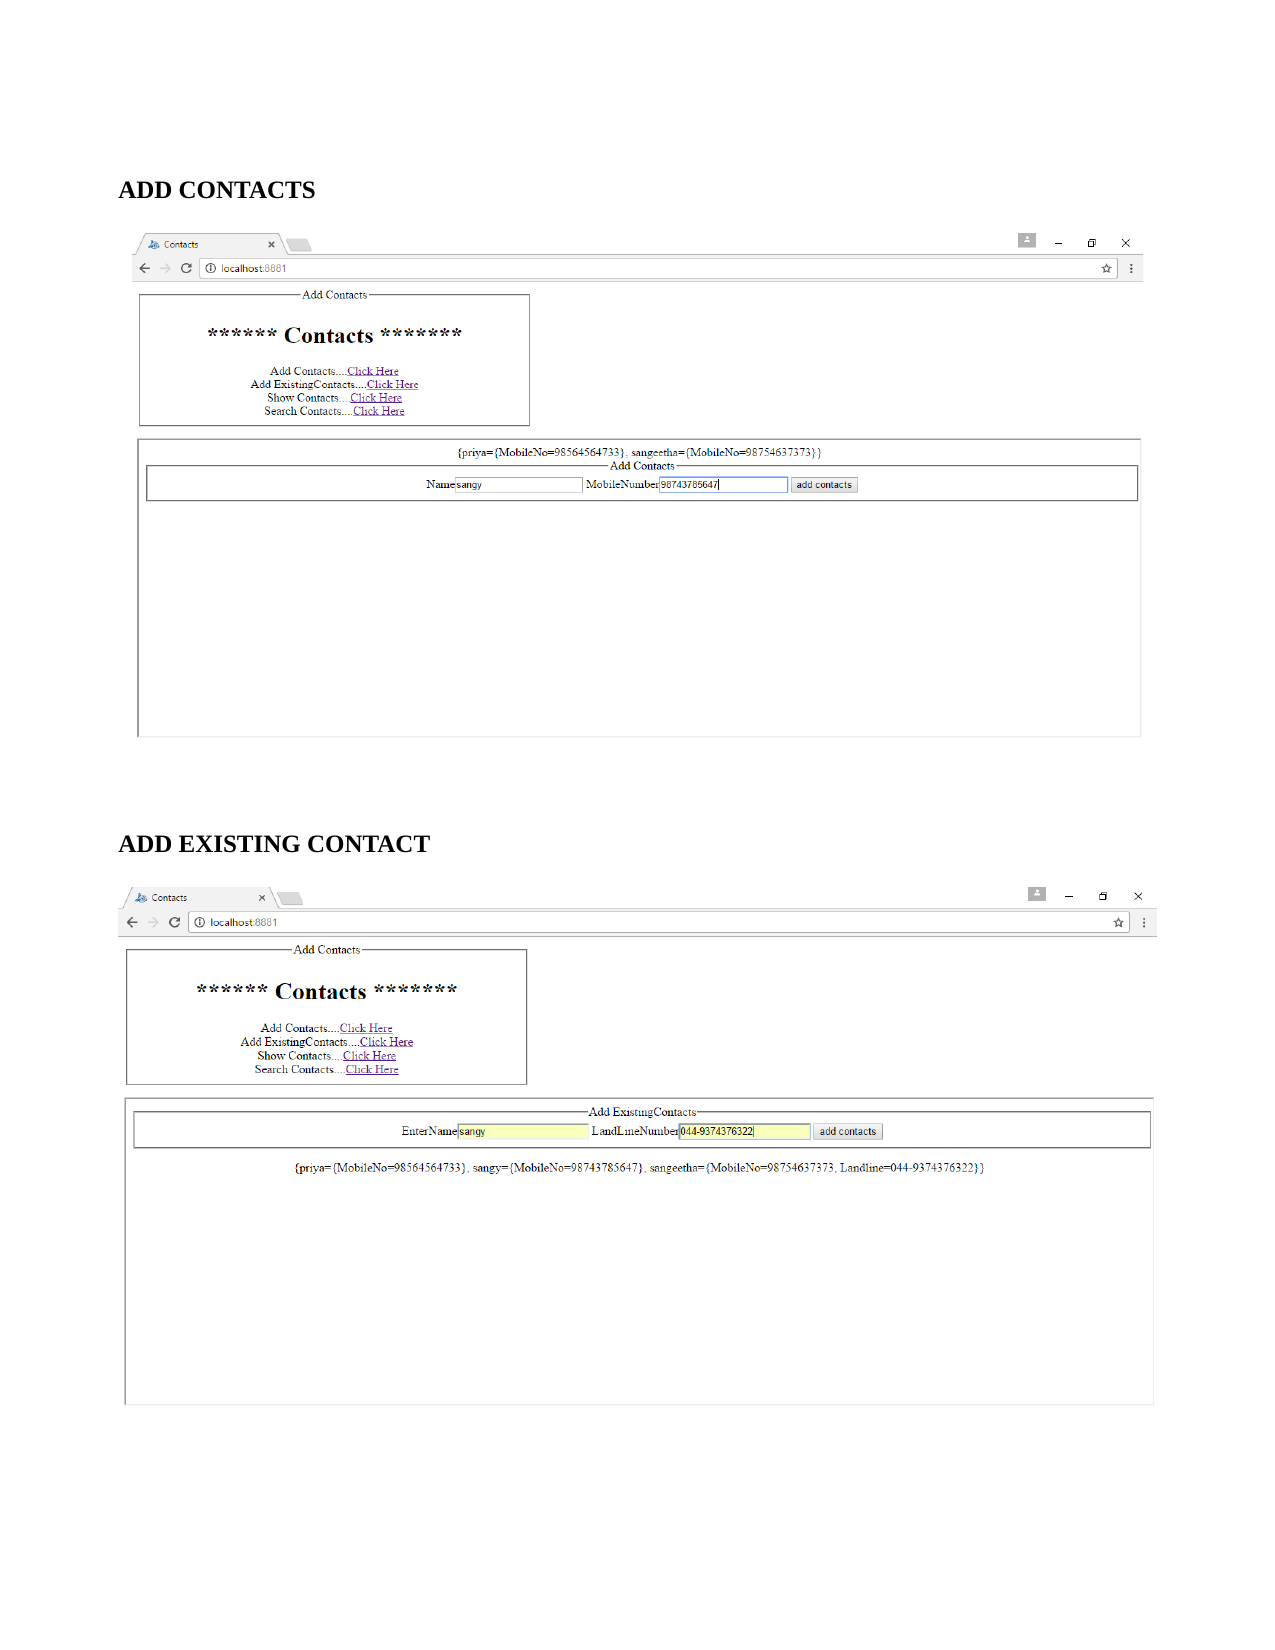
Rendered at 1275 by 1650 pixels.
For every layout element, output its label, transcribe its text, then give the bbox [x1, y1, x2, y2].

picture [131, 233, 1144, 772]
picture [118, 887, 1157, 1441]
text ADD EXISTING CONTACT [118, 829, 1157, 858]
text ADD CONTACTS [118, 176, 1157, 204]
